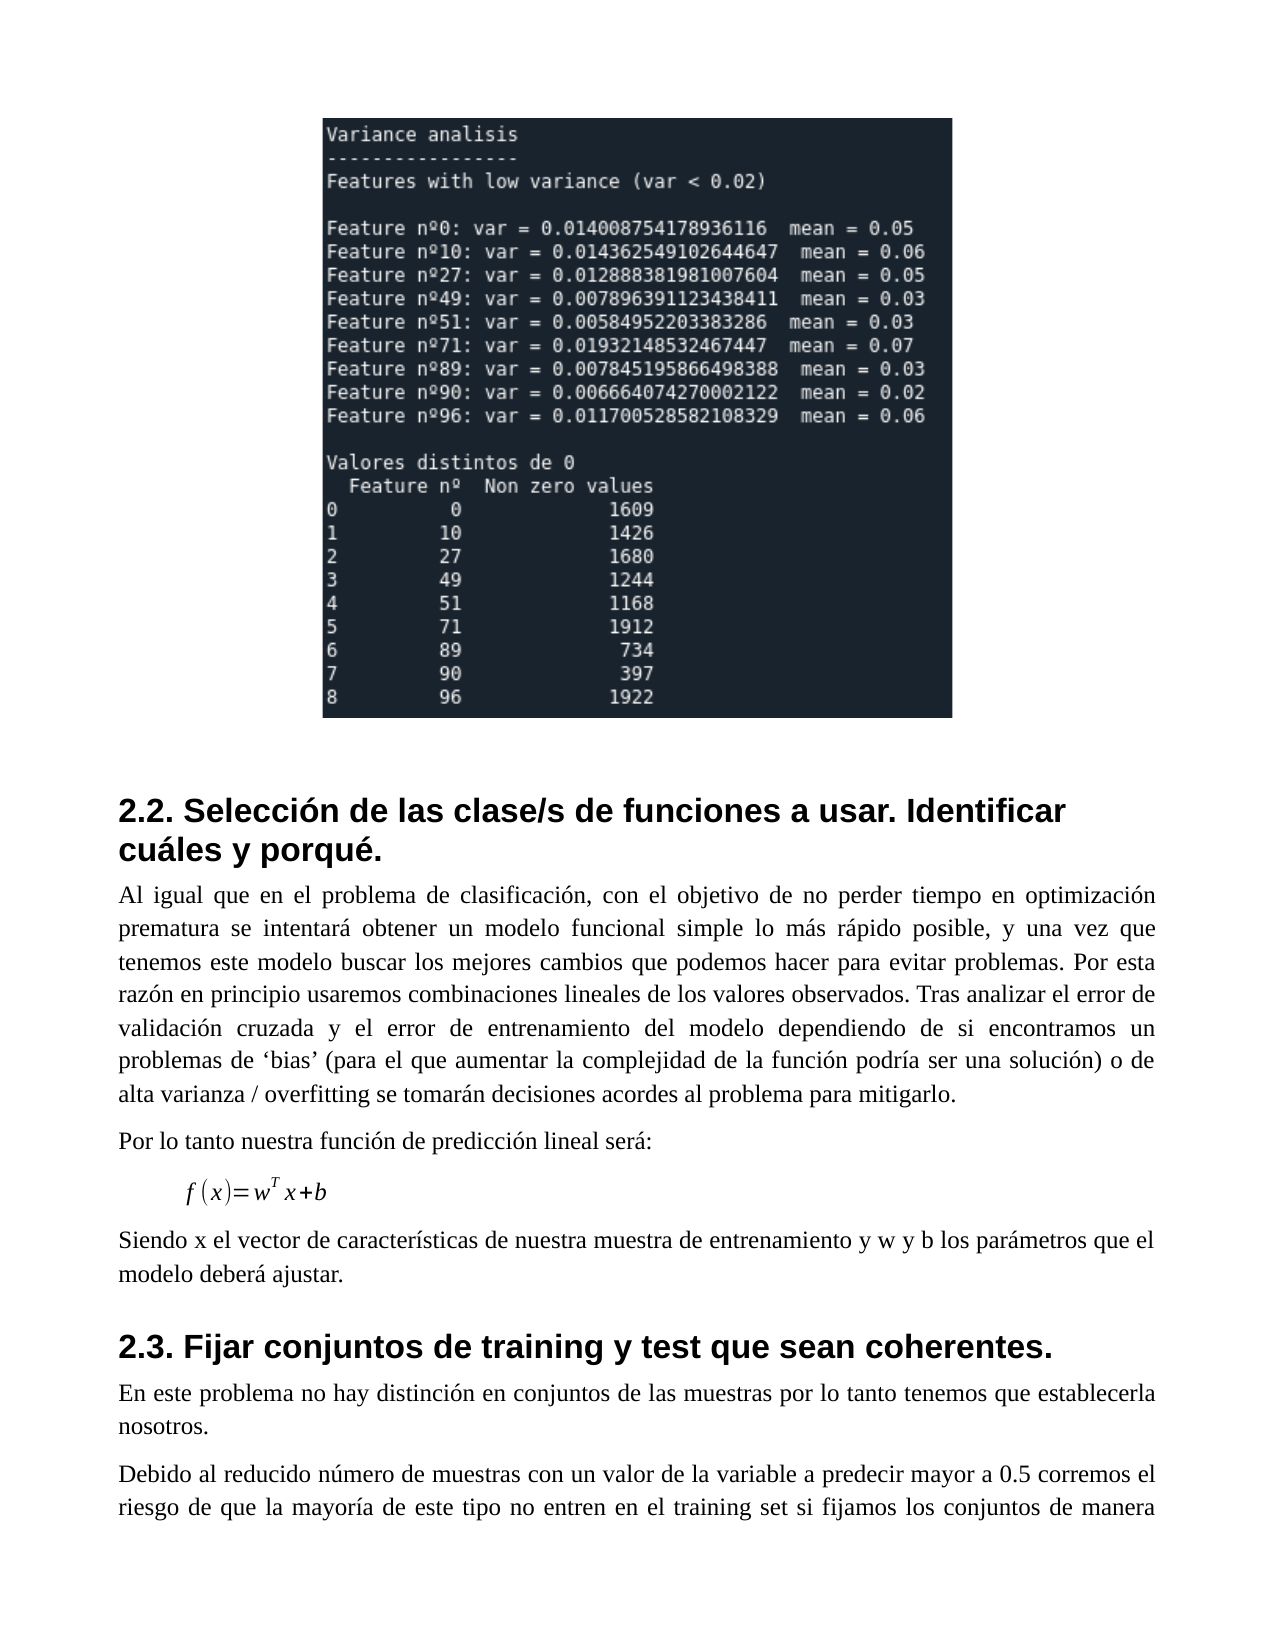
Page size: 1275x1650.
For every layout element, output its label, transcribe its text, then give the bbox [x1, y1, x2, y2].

subtitle 2.2. Selección de las clase/s de funciones a usar. Identificar cuáles y porqué. [118, 791, 1157, 868]
subtitle 2.3. Fijar conjuntos de training y test que sean coherentes. [118, 1327, 1157, 1366]
text En este problema no hay distinción en conjuntos de las muestras por lo tanto tenemos que establecerla nosotros. [118, 1378, 1157, 1440]
text Al igual que en el problema de clasificación, con el objetivo de no perder tiempo en optimización prematura se intentará obtener un modelo funcional simple lo más rápido posible, y una vez que tenemos este modelo buscar los mejores cambios que podemos hacer para evitar problemas. Por esta razón en principio usaremos combinaciones lineales de los valores observados. Tras analizar el error de validación cruzada y el error de entrenamiento del modelo dependiendo de si encontramos un problemas de ‘bias’ (para el que aumentar la complejidad de la función podría ser una solución) o de alta varianza / overfitting se tomarán decisiones acordes al problema para mitigarlo. [118, 881, 1157, 1107]
text Siendo x el vector de características de nuestra muestra de entrenamiento y w y b los parámetros que el modelo deberá ajustar. [118, 1226, 1157, 1287]
text Debido al reducido número de muestras con un valor de la variable a predecir mayor a 0.5 corremos el riesgo de que la mayoría de este tipo no entren en el training set si fijamos los conjuntos de manera [118, 1459, 1157, 1521]
text Por lo tanto nuestra función de predicción lineal será: [118, 1126, 1157, 1155]
picture [322, 118, 953, 718]
